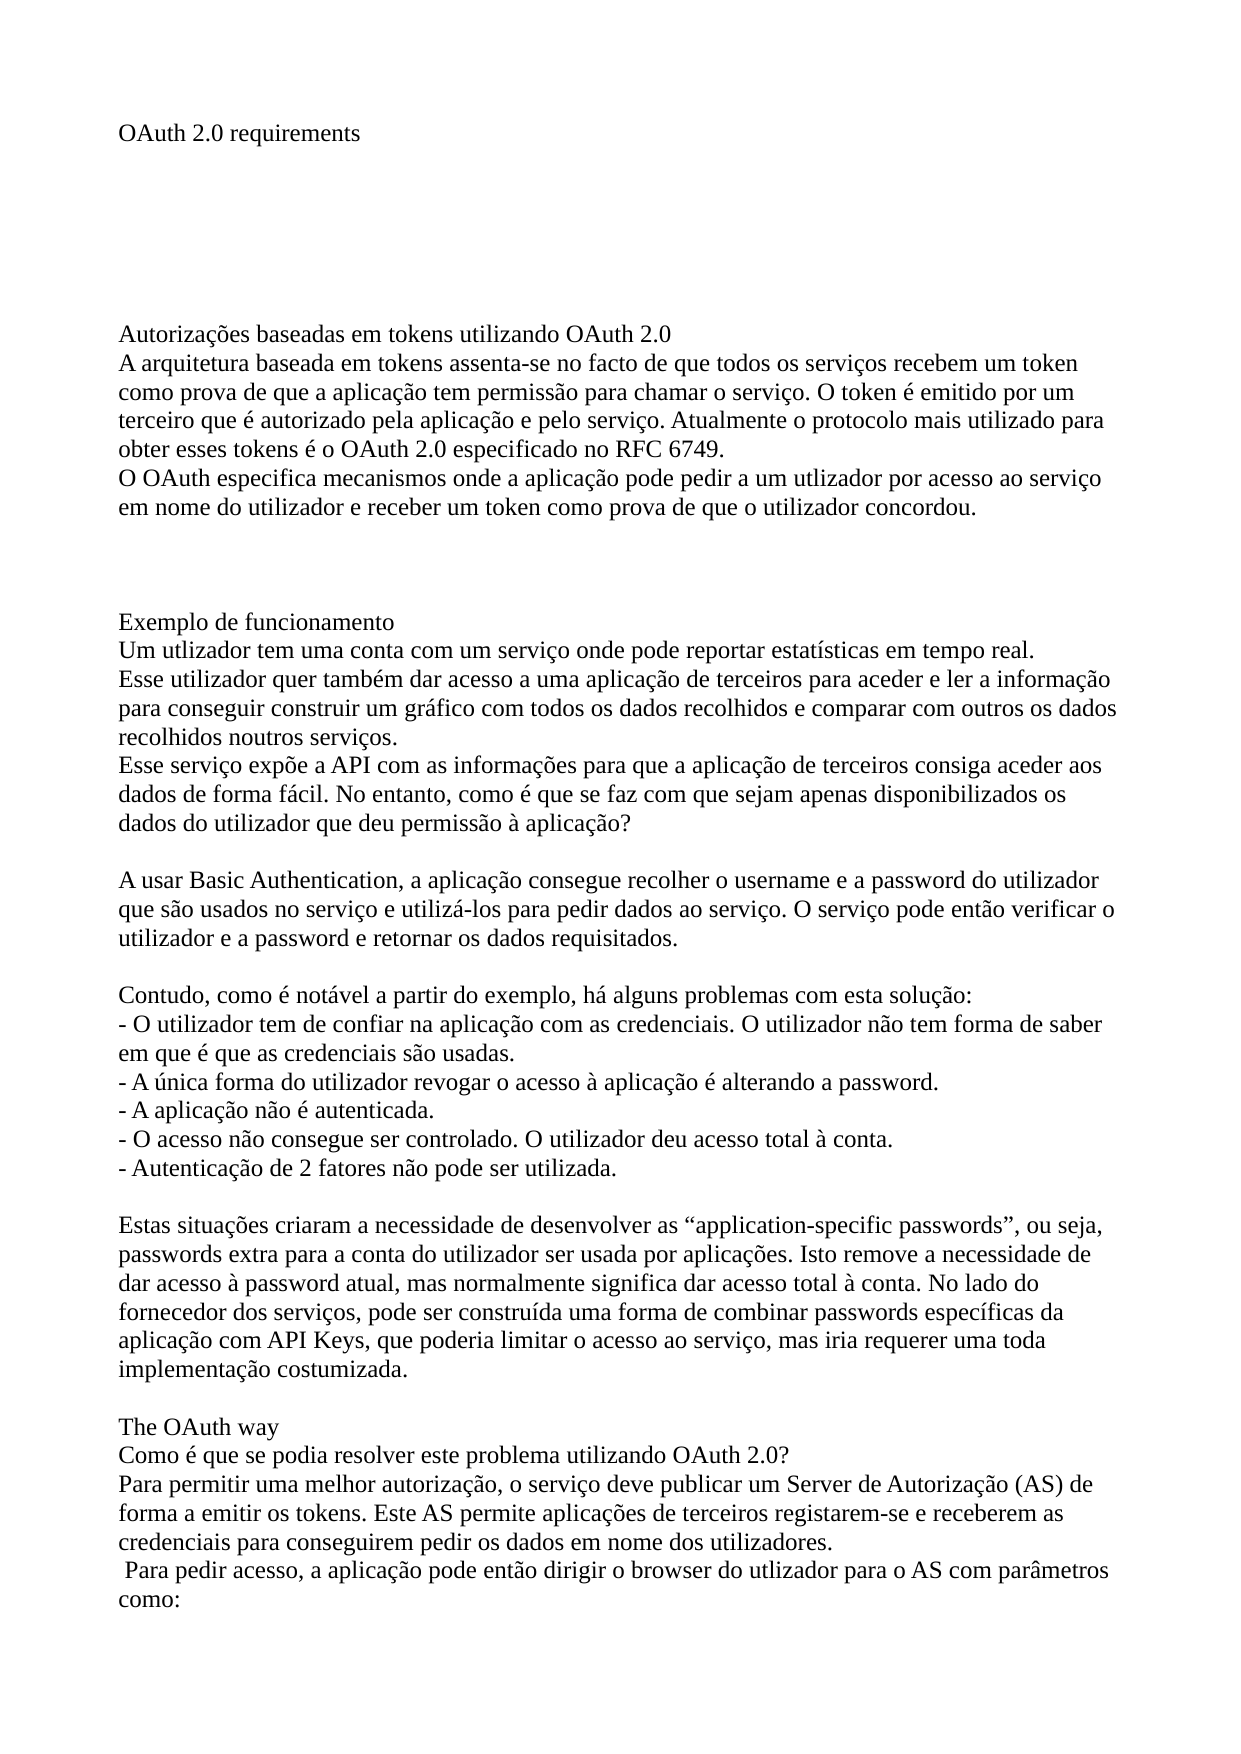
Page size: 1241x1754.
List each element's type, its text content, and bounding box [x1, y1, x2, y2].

text Exemplo de funcionamento [118, 607, 1122, 636]
text A usar Basic Authentication, a aplicação consegue recolher o username e a password do utilizador que são usados no serviço e utilizá-los para pedir dados ao serviço. O serviço pode então verificar o utilizador e a password e retornar os dados requisitados. [118, 866, 1122, 952]
text Como é que se podia resolver este problema utilizando OAuth 2.0? [118, 1441, 1122, 1469]
text - A única forma do utilizador revogar o acesso à aplicação é alterando a password. [118, 1067, 1122, 1096]
text Para permitir uma melhor autorização, o serviço deve publicar um Server de Autorização (AS) de forma a emitir os tokens. Este AS permite aplicações de terceiros registarem-se e receberem as credenciais para conseguirem pedir os dados em nome dos utilizadores. [118, 1469, 1122, 1556]
text Para pedir acesso, a aplicação pode então dirigir o browser do utlizador para o AS com parâmetros como: [118, 1556, 1122, 1613]
text - O utilizador tem de confiar na aplicação com as credenciais. O utilizador não tem forma de saber em que é que as credenciais são usadas. [118, 1009, 1122, 1067]
text Esse utilizador quer também dar acesso a uma aplicação de terceiros para aceder e ler a informação para conseguir construir um gráfico com todos os dados recolhidos e comparar com outros os dados recolhidos noutros serviços. [118, 664, 1122, 751]
text The OAuth way [118, 1412, 1122, 1441]
text Autorizações baseadas em tokens utilizando OAuth 2.0 [118, 319, 1122, 348]
text Um utlizador tem uma conta com um serviço onde pode reportar estatísticas em tempo real. [118, 636, 1122, 664]
text Esse serviço expõe a API com as informações para que a aplicação de terceiros consiga aceder aos dados de forma fácil. No entanto, como é que se faz com que sejam apenas disponibilizados os dados do utilizador que deu permissão à aplicação? [118, 751, 1122, 837]
text - O acesso não consegue ser controlado. O utilizador deu acesso total à conta. [118, 1124, 1122, 1153]
text A arquitetura baseada em tokens assenta-se no facto de que todos os serviços recebem um token como prova de que a aplicação tem permissão para chamar o serviço. O token é emitido por um terceiro que é autorizado pela aplicação e pelo serviço. Atualmente o protocolo mais utilizado para obter esses tokens é o OAuth 2.0 especificado no RFC 6749. [118, 348, 1122, 463]
text - Autenticação de 2 fatores não pode ser utilizada. [118, 1153, 1122, 1182]
text Contudo, como é notável a partir do exemplo, há alguns problemas com esta solução: [118, 981, 1122, 1009]
text - A aplicação não é autenticada. [118, 1096, 1122, 1124]
text OAuth 2.0 requirements [118, 118, 1122, 147]
text O OAuth especifica mecanismos onde a aplicação pode pedir a um utlizador por acesso ao serviço em nome do utilizador e receber um token como prova de que o utilizador concordou. [118, 463, 1122, 521]
text Estas situações criaram a necessidade de desenvolver as “application-specific passwords”, ou seja, passwords extra para a conta do utilizador ser usada por aplicações. Isto remove a necessidade de dar acesso à password atual, mas normalmente significa dar acesso total à conta. No lado do fornecedor dos serviços, pode ser construída uma forma de combinar passwords específicas da aplicação com API Keys, que poderia limitar o acesso ao serviço, mas iria requerer uma toda implementação costumizada. [118, 1211, 1122, 1383]
